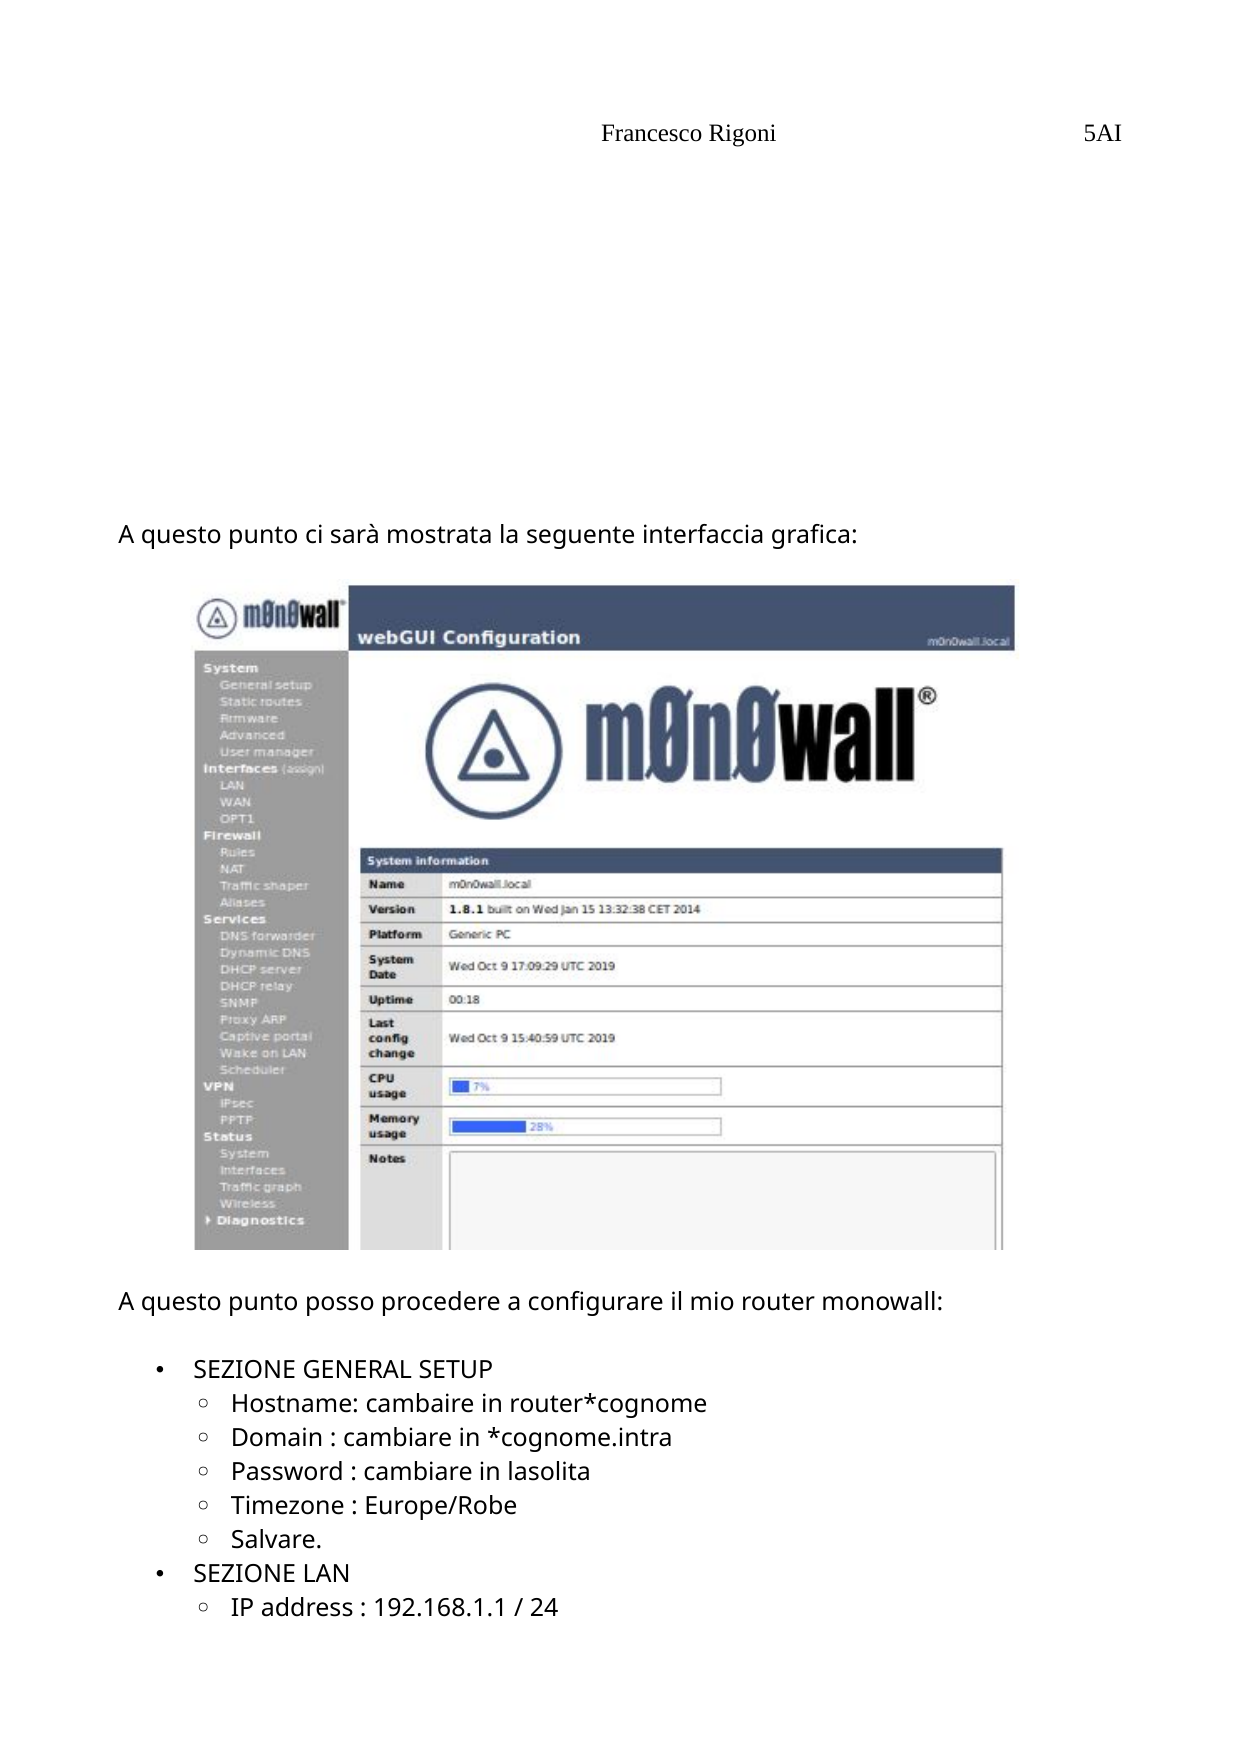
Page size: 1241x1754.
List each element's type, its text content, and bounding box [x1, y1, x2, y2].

picture [190, 579, 1020, 1250]
list Salvare. [193, 1522, 1122, 1556]
text A questo punto posso procedere a configurare il mio router monowall: [118, 1283, 1122, 1317]
list SEZIONE LAN [156, 1556, 1122, 1590]
list Password : cambiare in lasolita [193, 1454, 1122, 1488]
list SEZIONE GENERAL SETUP [156, 1351, 1122, 1386]
list Hostname: cambaire in router*cognome [193, 1386, 1122, 1419]
list IP address : 192.168.1.1 / 24 [193, 1590, 1122, 1624]
list Domain : cambiare in *cognome.intra [193, 1419, 1122, 1454]
text A questo punto ci sarà mostrata la seguente interfaccia grafica: [118, 517, 1122, 551]
list Timezone : Europe/Robe [193, 1488, 1122, 1522]
